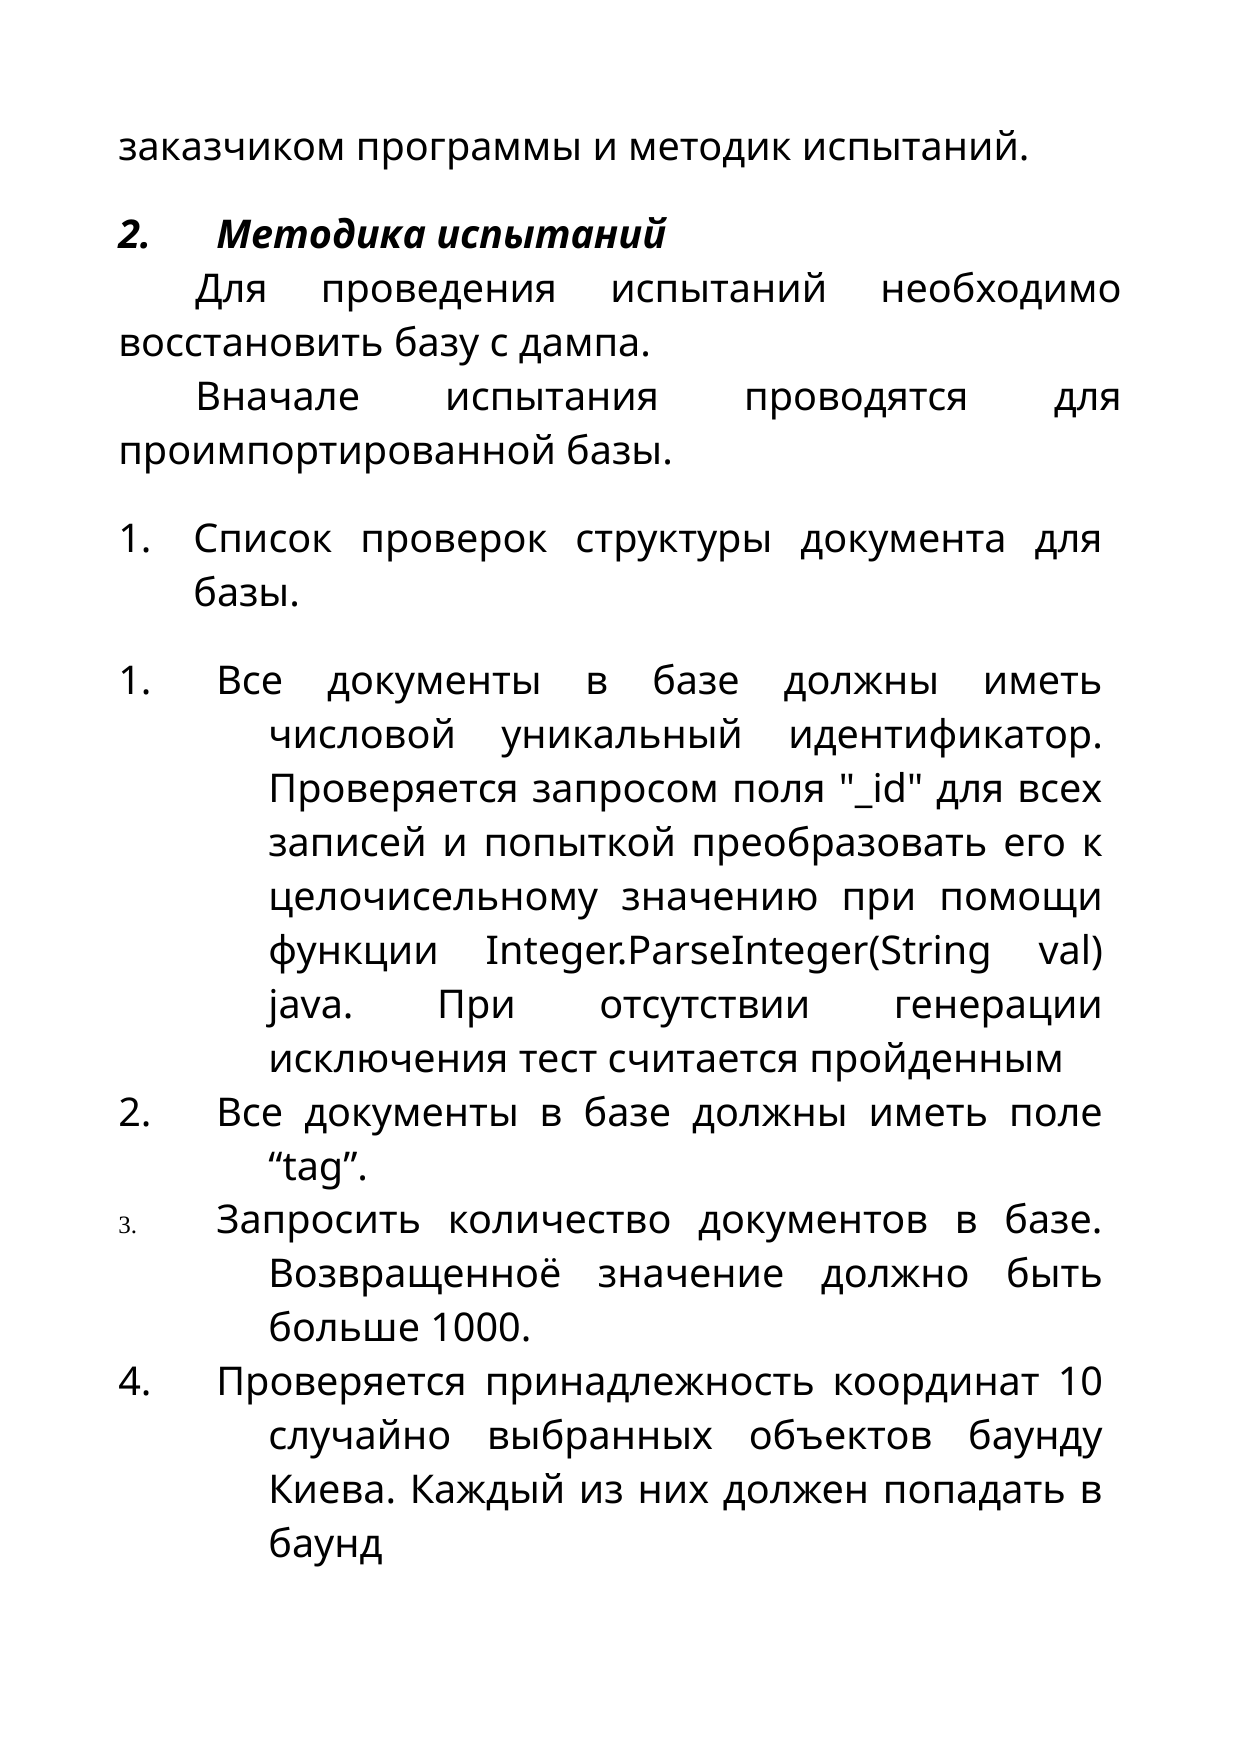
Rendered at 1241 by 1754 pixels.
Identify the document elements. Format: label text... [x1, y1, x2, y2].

list Все документы в базе должны иметь числовой уникальный идентификатор. Проверяется запросом поля "_id" для всех записей и попыткой преобразовать его к целочисельному значению при помощи функции Integer.ParseInteger(String val) java. При отсутствии генерации исключения тест считается пройденным [118, 652, 1103, 1084]
text Для проведения испытаний необходимо восстановить базу с дампа. [118, 260, 1122, 368]
text заказчиком программы и методик испытаний. [118, 118, 1122, 172]
text Вначале испытания проводятся для проимпортированной базы. [118, 368, 1122, 476]
list Список проверок структуры документа для базы. [118, 510, 1103, 618]
list Методика испытаний [118, 206, 1122, 260]
list Все документы в базе должны иметь поле “tag”. [118, 1084, 1103, 1192]
list Запросить количество документов в базе. Возвращенноё значение должно быть больше 1000. [118, 1192, 1103, 1353]
list Проверяется принадлежность координат 10 случайно выбранных объектов баунду Киева. Каждый из них должен попадать в баунд [118, 1353, 1103, 1569]
